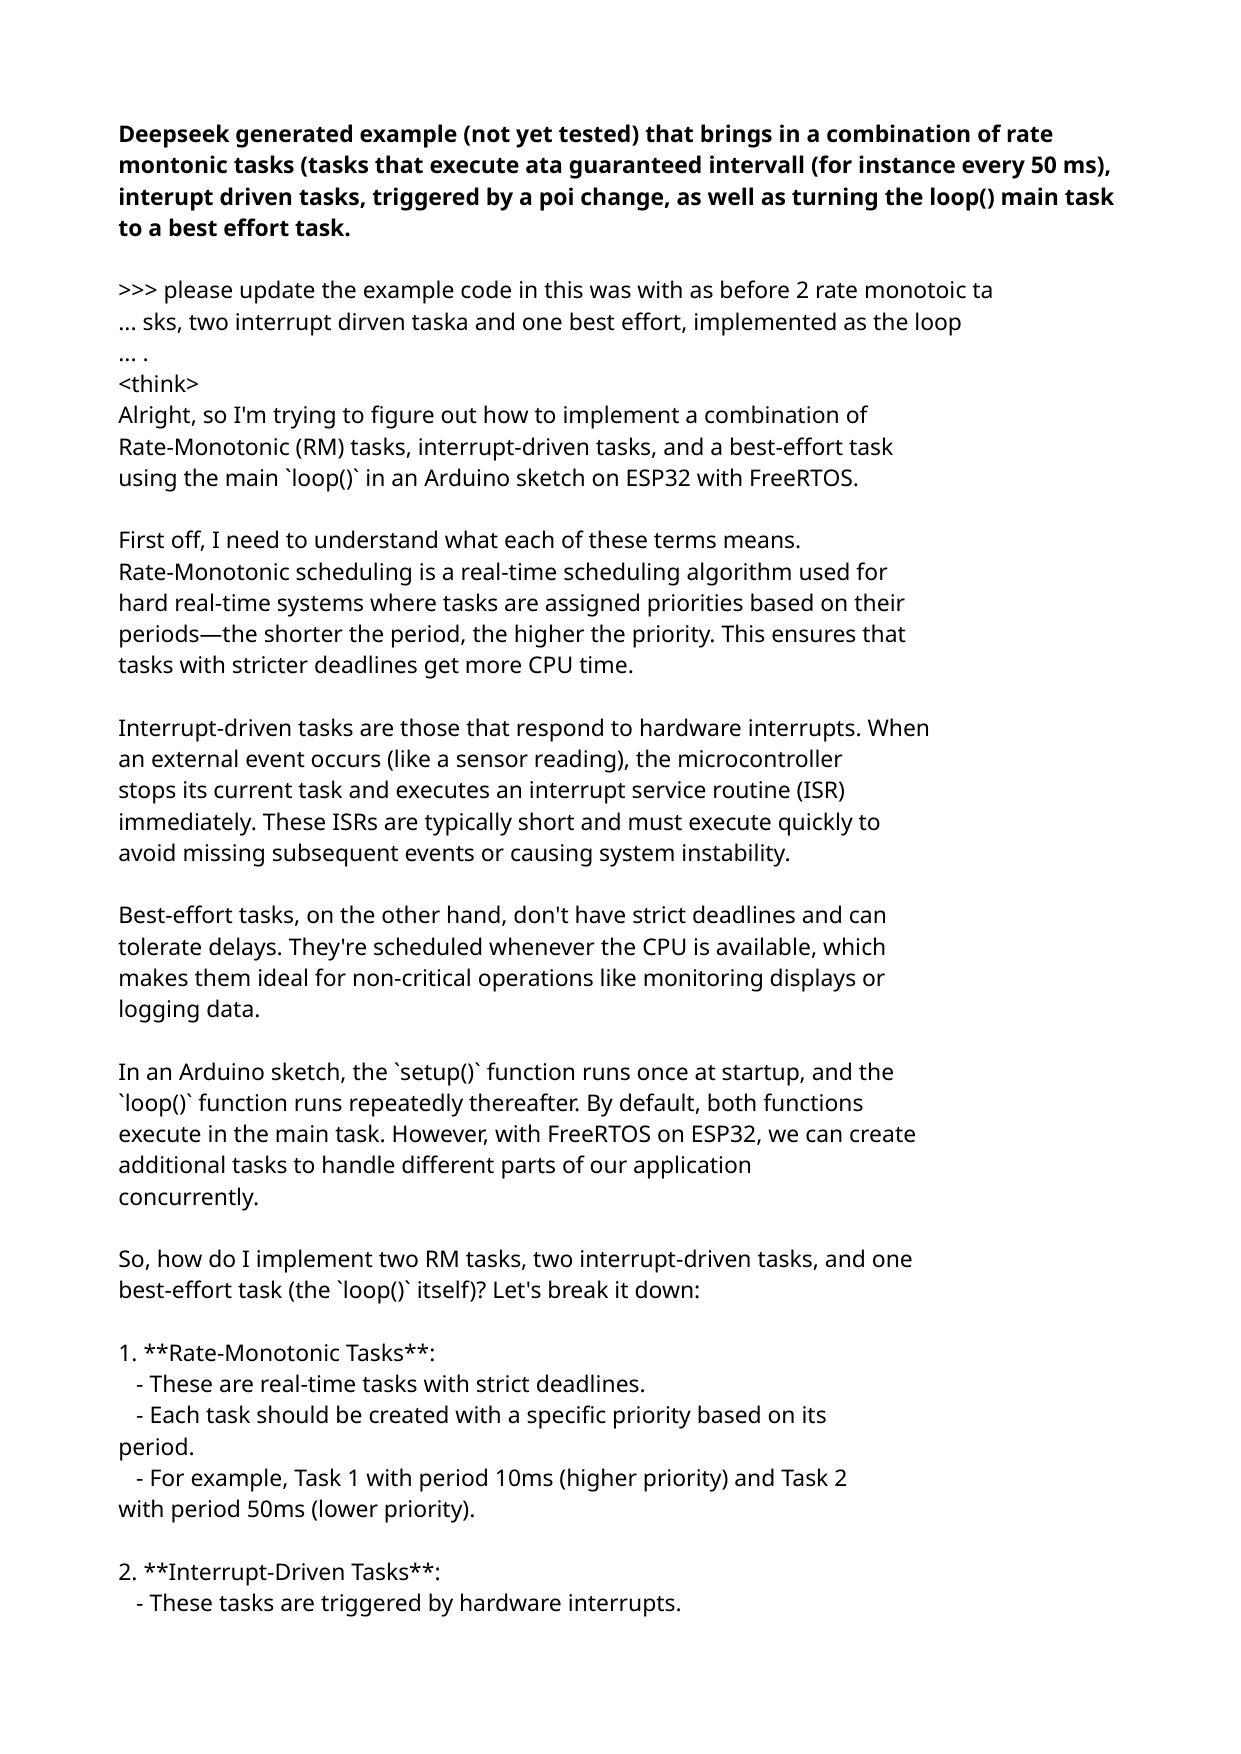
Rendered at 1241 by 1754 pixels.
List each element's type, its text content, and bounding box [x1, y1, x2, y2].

text hard real-time systems where tasks are assigned priorities based on their [118, 587, 1122, 618]
text ... sks, two interrupt dirven taska and one best effort, implemented as the loop [118, 306, 1122, 337]
text So, how do I implement two RM tasks, two interrupt-driven tasks, and one [118, 1243, 1122, 1274]
text an external event occurs (like a sensor reading), the microcontroller [118, 743, 1122, 774]
text Rate-Monotonic scheduling is a real-time scheduling algorithm used for [118, 556, 1122, 587]
text - Each task should be created with a specific priority based on its [118, 1399, 1122, 1431]
text - These are real-time tasks with strict deadlines. [118, 1368, 1122, 1399]
text tolerate delays. They're scheduled whenever the CPU is available, which [118, 931, 1122, 962]
text additional tasks to handle different parts of our application [118, 1149, 1122, 1181]
text - These tasks are triggered by hardware interrupts. [118, 1587, 1122, 1618]
text Rate-Monotonic (RM) tasks, interrupt-driven tasks, and a best-effort task [118, 431, 1122, 462]
text avoid missing subsequent events or causing system instability. [118, 837, 1122, 868]
text Interrupt-driven tasks are those that respond to hardware interrupts. When [118, 712, 1122, 743]
text best-effort task (the `loop()` itself)? Let's break it down: [118, 1274, 1122, 1306]
text execute in the main task. However, with FreeRTOS on ESP32, we can create [118, 1118, 1122, 1149]
text First off, I need to understand what each of these terms means. [118, 524, 1122, 556]
text 1. **Rate-Monotonic Tasks**: [118, 1337, 1122, 1368]
text In an Arduino sketch, the `setup()` function runs once at startup, and the [118, 1056, 1122, 1087]
text stops its current task and executes an interrupt service routine (ISR) [118, 774, 1122, 806]
text concurrently. [118, 1181, 1122, 1212]
text period. [118, 1431, 1122, 1462]
text 2. **Interrupt-Driven Tasks**: [118, 1556, 1122, 1587]
text tasks with stricter deadlines get more CPU time. [118, 649, 1122, 681]
text Best-effort tasks, on the other hand, don't have strict deadlines and can [118, 899, 1122, 931]
text Alright, so I'm trying to figure out how to implement a combination of [118, 399, 1122, 431]
text makes them ideal for non-critical operations like monitoring displays or [118, 962, 1122, 993]
text immediately. These ISRs are typically short and must execute quickly to [118, 806, 1122, 837]
text Deepseek generated example (not yet tested) that brings in a combination of rate montonic tasks (tasks that execute ata guaranteed intervall (for instance every 50 ms), interupt driven tasks, triggered by a poi change, as well as turning the loop() main task to a best effort task. >>> please update the example code in this was with as before 2 rate monotoic ta [118, 118, 1122, 306]
text with period 50ms (lower priority). [118, 1493, 1122, 1524]
text <think> [118, 368, 1122, 399]
text periods—the shorter the period, the higher the priority. This ensures that [118, 618, 1122, 649]
text `loop()` function runs repeatedly thereafter. By default, both functions [118, 1087, 1122, 1118]
text logging data. [118, 993, 1122, 1024]
text - For example, Task 1 with period 10ms (higher priority) and Task 2 [118, 1462, 1122, 1493]
text ... . [118, 337, 1122, 368]
text using the main `loop()` in an Arduino sketch on ESP32 with FreeRTOS. [118, 462, 1122, 493]
